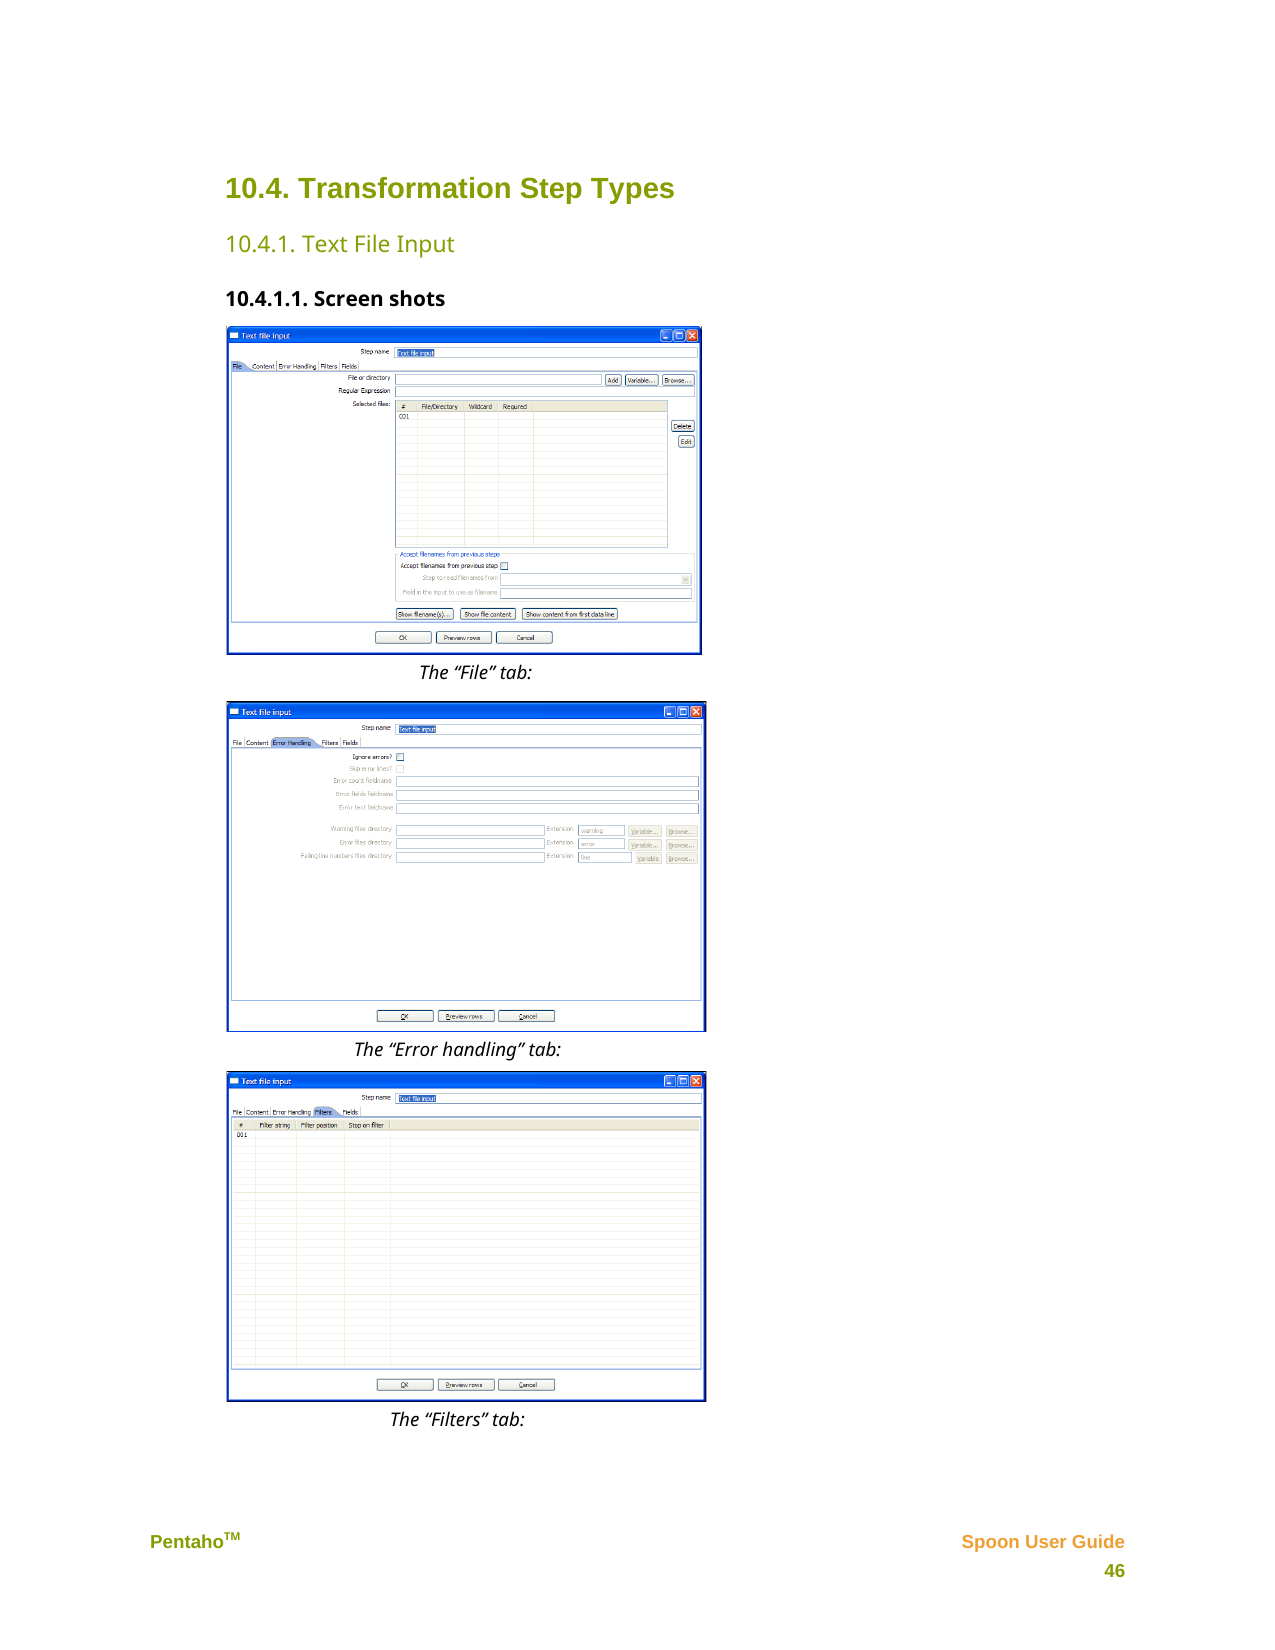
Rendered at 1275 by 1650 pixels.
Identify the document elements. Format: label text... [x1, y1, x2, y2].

subtitle 10.4.1.1. Screen shots [225, 283, 1125, 312]
text The “Filters” tab: [225, 1062, 1125, 1432]
subtitle 10.4. Transformation Step Types [225, 175, 1125, 204]
subtitle 10.4.1. Text File Input [225, 229, 1125, 258]
text The “File” tab: [225, 319, 1125, 685]
text The “Error handling” tab: [225, 685, 1125, 1062]
